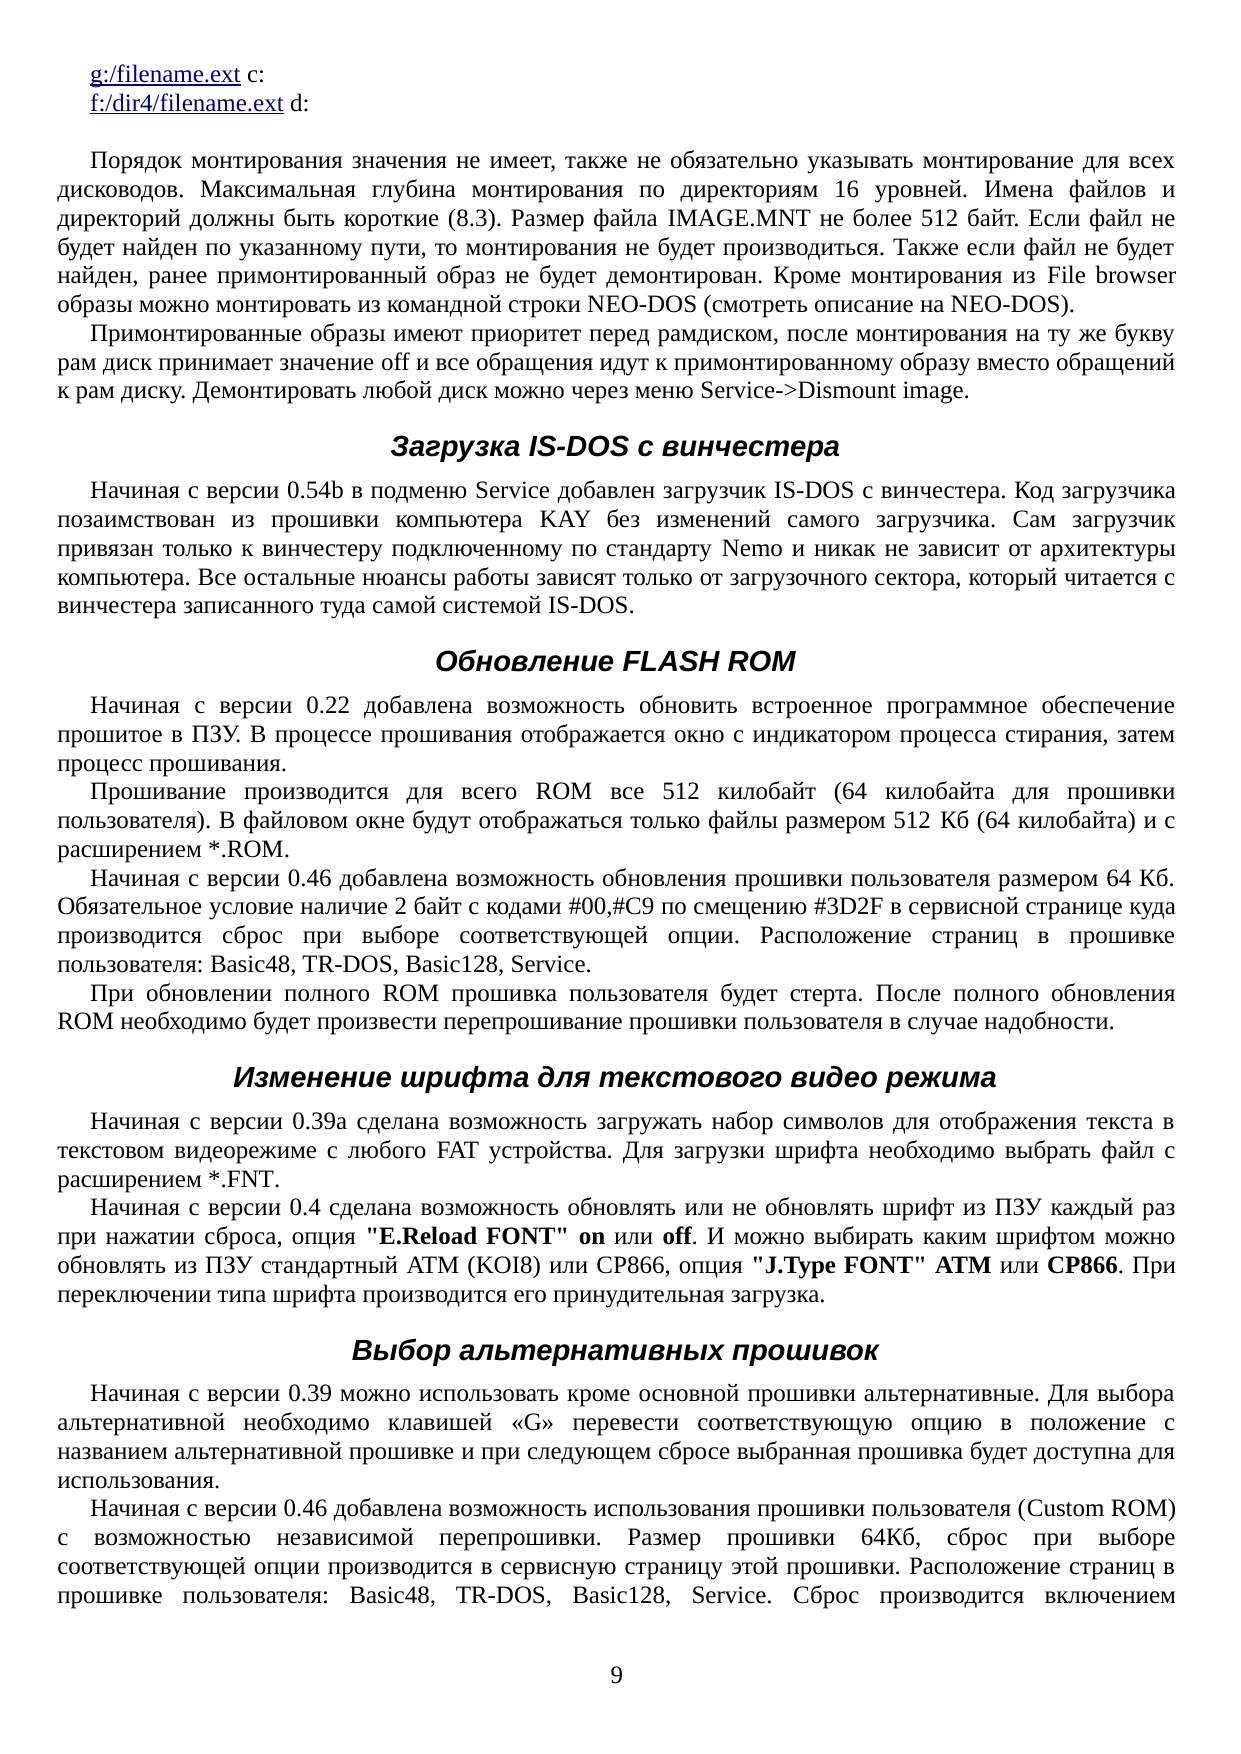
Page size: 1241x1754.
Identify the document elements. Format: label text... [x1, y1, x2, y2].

text f:/dir4/filename.ext d: [57, 88, 1176, 117]
text Начиная с версии 0.39а сделана возможность загружать набор символов для отображения текста в текстовом видеорежиме с любого FAT устройства. Для загрузки шрифта необходимо выбрать файл с расширением *.FNT. [57, 1106, 1176, 1192]
text Порядок монтирования значения не имеет, также не обязательно указывать монтирование для всех дисководов. Максимальная глубина монтирования по директориям 16 уровней. Имена файлов и директорий должны быть короткие (8.3). Размер файла IMAGE.MNT не более 512 байт. Если файл не будет найден по указанному пути, то монтирования не будет производиться. Также если файл не будет найден, ранее примонтированный образ не будет демонтирован. Кроме монтирования из File browser образы можно монтировать из командной строки NEO-DOS (смотреть описание на NEO-DOS). [57, 146, 1176, 318]
text g:/filename.ext c: [57, 59, 1176, 88]
subtitle Загрузка IS-DOS с винчестера [57, 429, 1176, 463]
text Начиная с версии 0.22 добавлена возможность обновить встроенное программное обеспечение прошитое в ПЗУ. В процессе прошивания отображается окно с индикатором процесса стирания, затем процесс прошивания. [57, 690, 1176, 776]
text Начиная с версии 0.46 добавлена возможность обновления прошивки пользователя размером 64 Кб. Обязательное условие наличие 2 байт с кодами #00,#C9 по смещению #3D2F в сервисной странице куда производится сброс при выборе соответствующей опции. Расположение страниц в прошивке пользователя: Basic48, TR-DOS, Basic128, Service. [57, 863, 1176, 978]
text При обновлении полного ROM прошивка пользователя будет стерта. После полного обновления ROM необходимо будет произвести перепрошивание прошивки пользователя в случае надобности. [57, 978, 1176, 1035]
subtitle Обновление FLASH ROM [57, 644, 1176, 678]
text Начиная с версии 0.54b в подменю Service добавлен загрузчик IS-DOS с винчестера. Код загрузчика позаимствован из прошивки компьютера KAY без изменений самого загрузчика. Сам загрузчик привязан только к винчестеру подключенному по стандарту Nemo и никак не зависит от архитектуры компьютера. Все остальные нюансы работы зависят только от загрузочного сектора, который читается с винчестера записанного туда самой системой IS-DOS. [57, 475, 1176, 619]
text Начиная с версии 0.46 добавлена возможность использования прошивки пользователя (Custom ROM) с возможностью независимой перепрошивки. Размер прошивки 64Кб, сброс при выборе соответствующей опции производится в сервисную страницу этой прошивки. Расположение страниц в прошивке пользователя: Basic48, TR-DOS, Basic128, Service. Сброс производится включением [57, 1493, 1176, 1608]
text Примонтированные образы имеют приоритет перед рамдиском, после монтирования на ту же букву рам диск принимает значение off и все обращения идут к примонтированному образу вместо обращений к рам диску. Демонтировать любой диск можно через меню Service->Dismount image. [57, 318, 1176, 404]
text Начиная с версии 0.39 можно использовать кроме основной прошивки альтернативные. Для выбора альтернативной необходимо клавишей «G» перевести соответствующую опцию в положение с названием альтернативной прошивке и при следующем сбросе выбранная прошивка будет доступна для использования. [57, 1378, 1176, 1493]
subtitle Выбор альтернативных прошивок [57, 1332, 1176, 1366]
subtitle Изменение шрифта для текстового видео режима [57, 1060, 1176, 1094]
text Прошивание производится для всего ROM все 512 килобайт (64 килобайта для прошивки пользователя). В файловом окне будут отображаться только файлы размером 512 Кб (64 килобайта) и с расширением *.ROM. [57, 776, 1176, 863]
text Начиная с версии 0.4 сделана возможность обновлять или не обновлять шрифт из ПЗУ каждый раз при нажатии сброса, опция "E.Reload FONT" on или off. И можно выбирать каким шрифтом можно обновлять из ПЗУ стандартный ATM (KOI8) или CP866, опция "J.Type FONT" ATM или CP866. При переключении типа шрифта производится его принудительная загрузка. [57, 1192, 1176, 1307]
